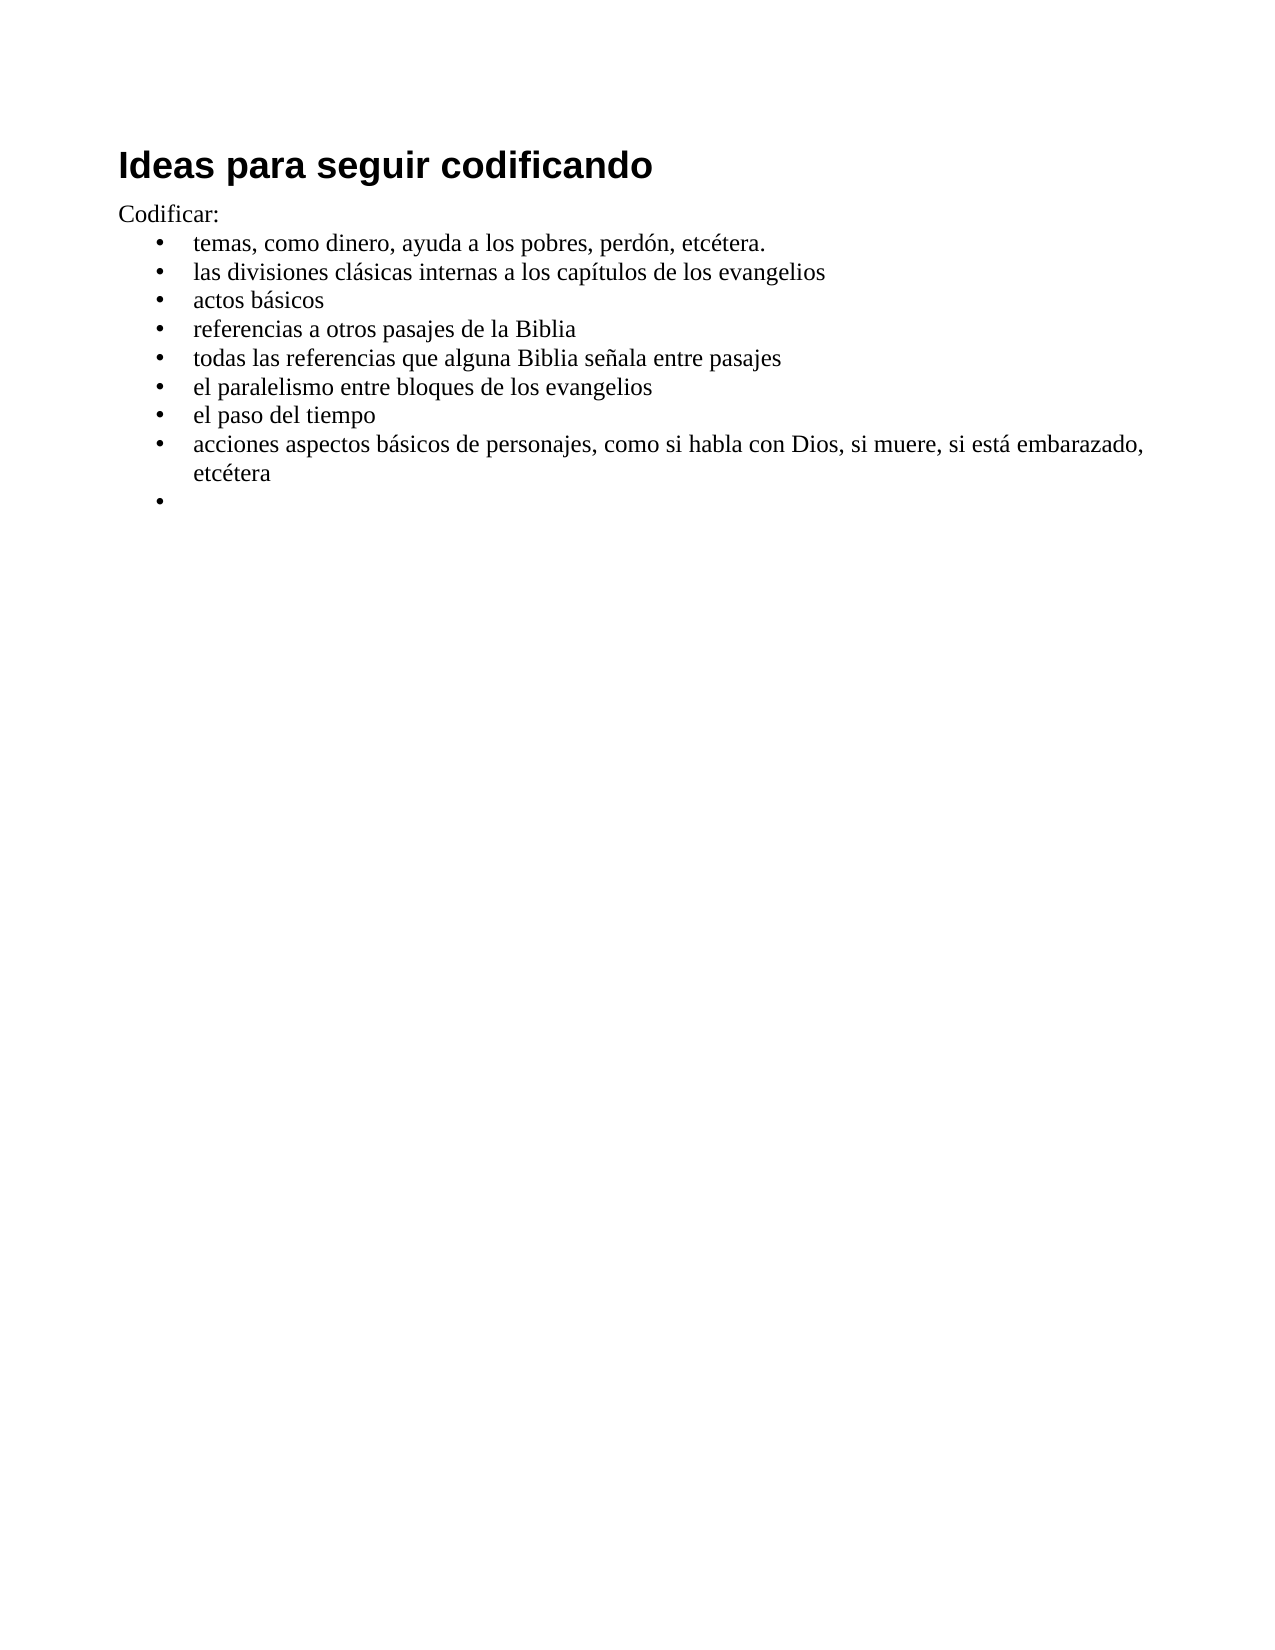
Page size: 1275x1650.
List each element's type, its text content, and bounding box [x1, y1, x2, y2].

list el paso del tiempo [156, 401, 1157, 429]
list acciones aspectos básicos de personajes, como si habla con Dios, si muere, si está embarazado, etcétera [156, 429, 1157, 487]
subtitle Ideas para seguir codificando [118, 143, 1157, 187]
list todas las referencias que alguna Biblia señala entre pasajes [156, 343, 1157, 372]
list temas, como dinero, ayuda a los pobres, perdón, etcétera. [156, 228, 1157, 257]
list actos básicos [156, 286, 1157, 314]
text Codificar: [118, 199, 1157, 228]
list el paralelismo entre bloques de los evangelios [156, 372, 1157, 401]
list las divisiones clásicas internas a los capítulos de los evangelios [156, 257, 1157, 286]
list referencias a otros pasajes de la Biblia [156, 314, 1157, 343]
